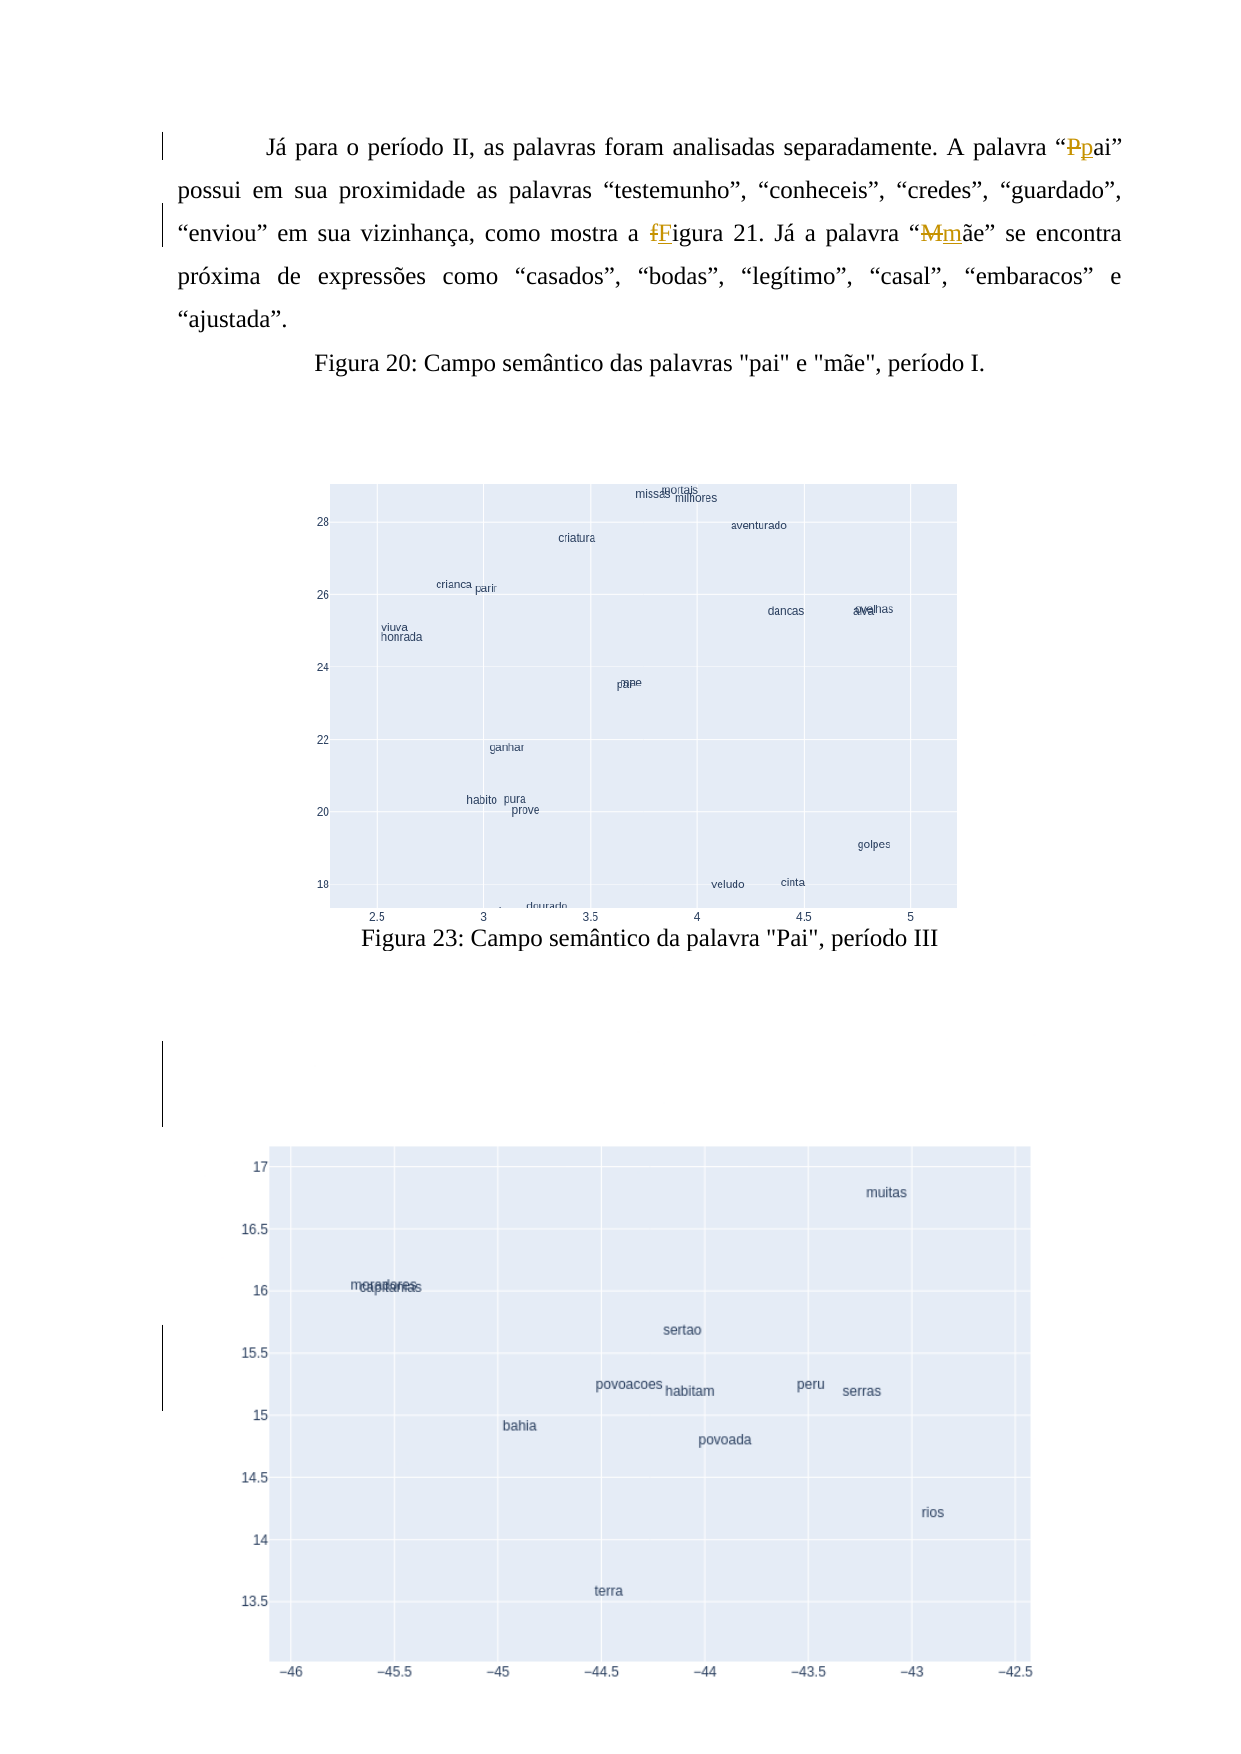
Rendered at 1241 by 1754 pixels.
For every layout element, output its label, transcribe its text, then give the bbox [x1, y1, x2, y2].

text No período III, o campo semântico da palavra “pai” mostra proximidade com “consolar”, “paterno”, “filho”, além de “continae” e “tourear”. Já o campo de “mãe” mostra as palavras “virtuosa”, “filha”, “carinhosa”. [177, 376, 1122, 923]
text Figura 20: Campo semântico das palavras "pai" e "mãe", período I. [177, 348, 1122, 376]
picture [177, 951, 1124, 1754]
picture [255, 389, 1031, 923]
text Figura 23: Campo semântico da palavra "Pai", período III [177, 923, 1122, 951]
text Já para o período II, as palavras foram analisadas separadamente. A palavra “pai” possui em sua proximidade as palavras “testemunho”, “conheceis”, “credes”, “guardado”, “enviou” em sua vizinhança, como mostra a Figura 21. Já a palavra “mãe” se encontra próxima de expressões como “casados”, “bodas”, “legítimo”, “casal”, “embaracos” e “ajustada”. [177, 132, 1122, 333]
